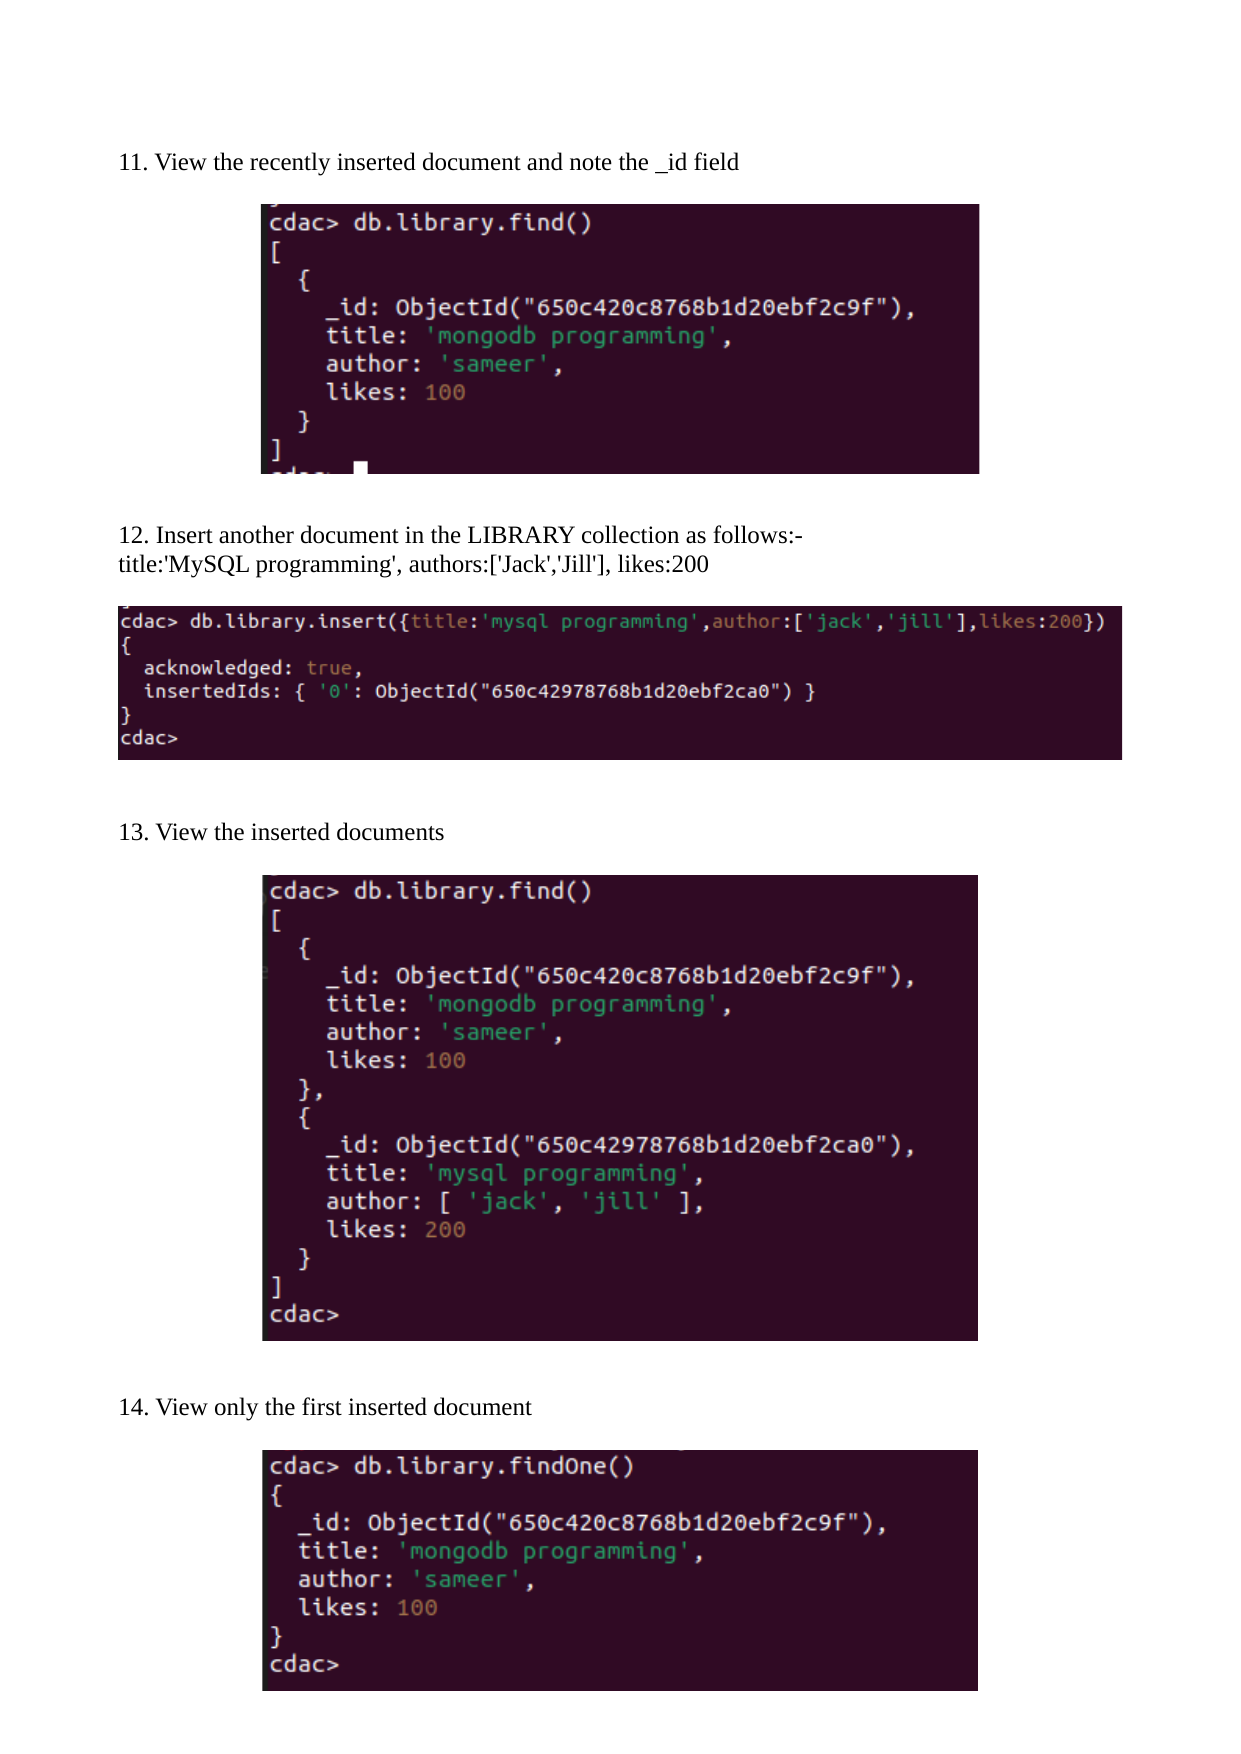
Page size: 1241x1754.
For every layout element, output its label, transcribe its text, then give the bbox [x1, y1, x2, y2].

picture [260, 204, 980, 474]
text 14. View only the first inserted document [118, 1392, 1122, 1421]
text 13. View the inserted documents [118, 817, 1122, 846]
text 11. View the recently inserted document and note the _id field [118, 147, 1122, 176]
picture [262, 1450, 978, 1691]
picture [262, 875, 978, 1341]
text 12. Insert another document in the LIBRARY collection as follows:- [118, 521, 1122, 549]
text title:'MySQL programming', authors:['Jack','Jill'], likes:200 [118, 549, 1122, 578]
picture [118, 606, 1123, 760]
